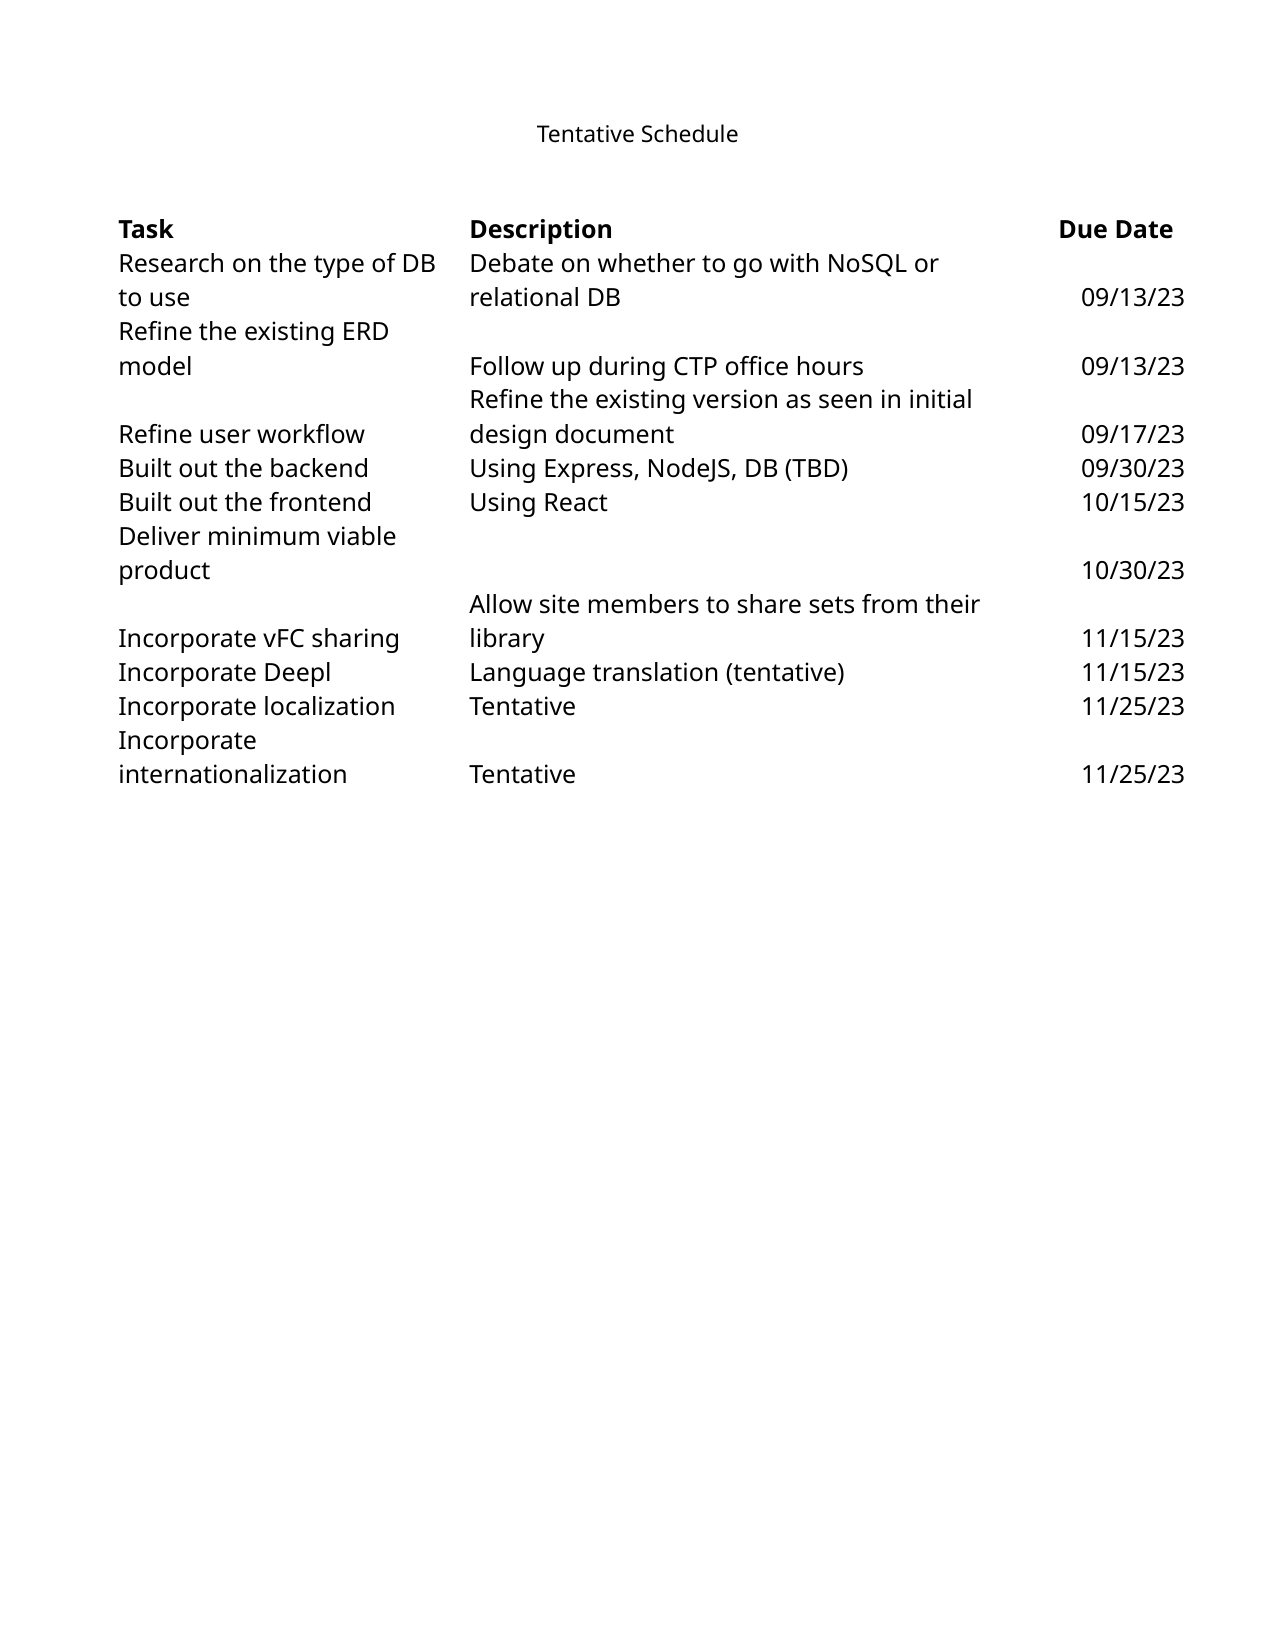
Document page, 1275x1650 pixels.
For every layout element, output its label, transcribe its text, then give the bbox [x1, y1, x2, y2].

table_cell Debate on whether to go with NoSQL or relational DB [466, 246, 1055, 314]
table_cell Incorporate internationalization [115, 723, 466, 791]
table_cell Incorporate localization [115, 689, 466, 723]
table_cell Incorporate Deepl [115, 655, 466, 689]
table_header Task [115, 212, 466, 246]
table_cell Incorporate vFC sharing [115, 587, 466, 655]
table_cell 09/17/23 [1055, 382, 1188, 450]
table_cell 10/15/23 [1055, 484, 1188, 518]
table_cell [466, 519, 1055, 587]
table_cell 09/30/23 [1055, 450, 1188, 484]
table_cell Refine the existing ERD model [115, 314, 466, 382]
table_header Description [466, 212, 1055, 246]
table_cell 09/13/23 [1055, 314, 1188, 382]
table_cell Built out the backend [115, 450, 466, 484]
table_cell 09/13/23 [1055, 246, 1188, 314]
table_cell Language translation (tentative) [466, 655, 1055, 689]
table_cell 11/15/23 [1055, 655, 1188, 689]
table_cell Using Express, NodeJS, DB (TBD) [466, 450, 1055, 484]
table_cell 11/25/23 [1055, 723, 1188, 791]
table_cell Research on the type of DB to use [115, 246, 466, 314]
table_cell Allow site members to share sets from their library [466, 587, 1055, 655]
table_cell Tentative [466, 723, 1055, 791]
table_cell 11/15/23 [1055, 587, 1188, 655]
table_cell Built out the frontend [115, 484, 466, 518]
table_cell Follow up during CTP office hours [466, 314, 1055, 382]
text Tentative Schedule [118, 118, 1157, 149]
table_cell Deliver minimum viable product [115, 519, 466, 587]
table_cell Using React [466, 484, 1055, 518]
table_cell 11/25/23 [1055, 689, 1188, 723]
table_cell Tentative [466, 689, 1055, 723]
table_header Due Date [1055, 212, 1188, 246]
table_cell 10/30/23 [1055, 519, 1188, 587]
table_cell Refine the existing version as seen in initial design document [466, 382, 1055, 450]
table_cell Refine user workflow [115, 382, 466, 450]
